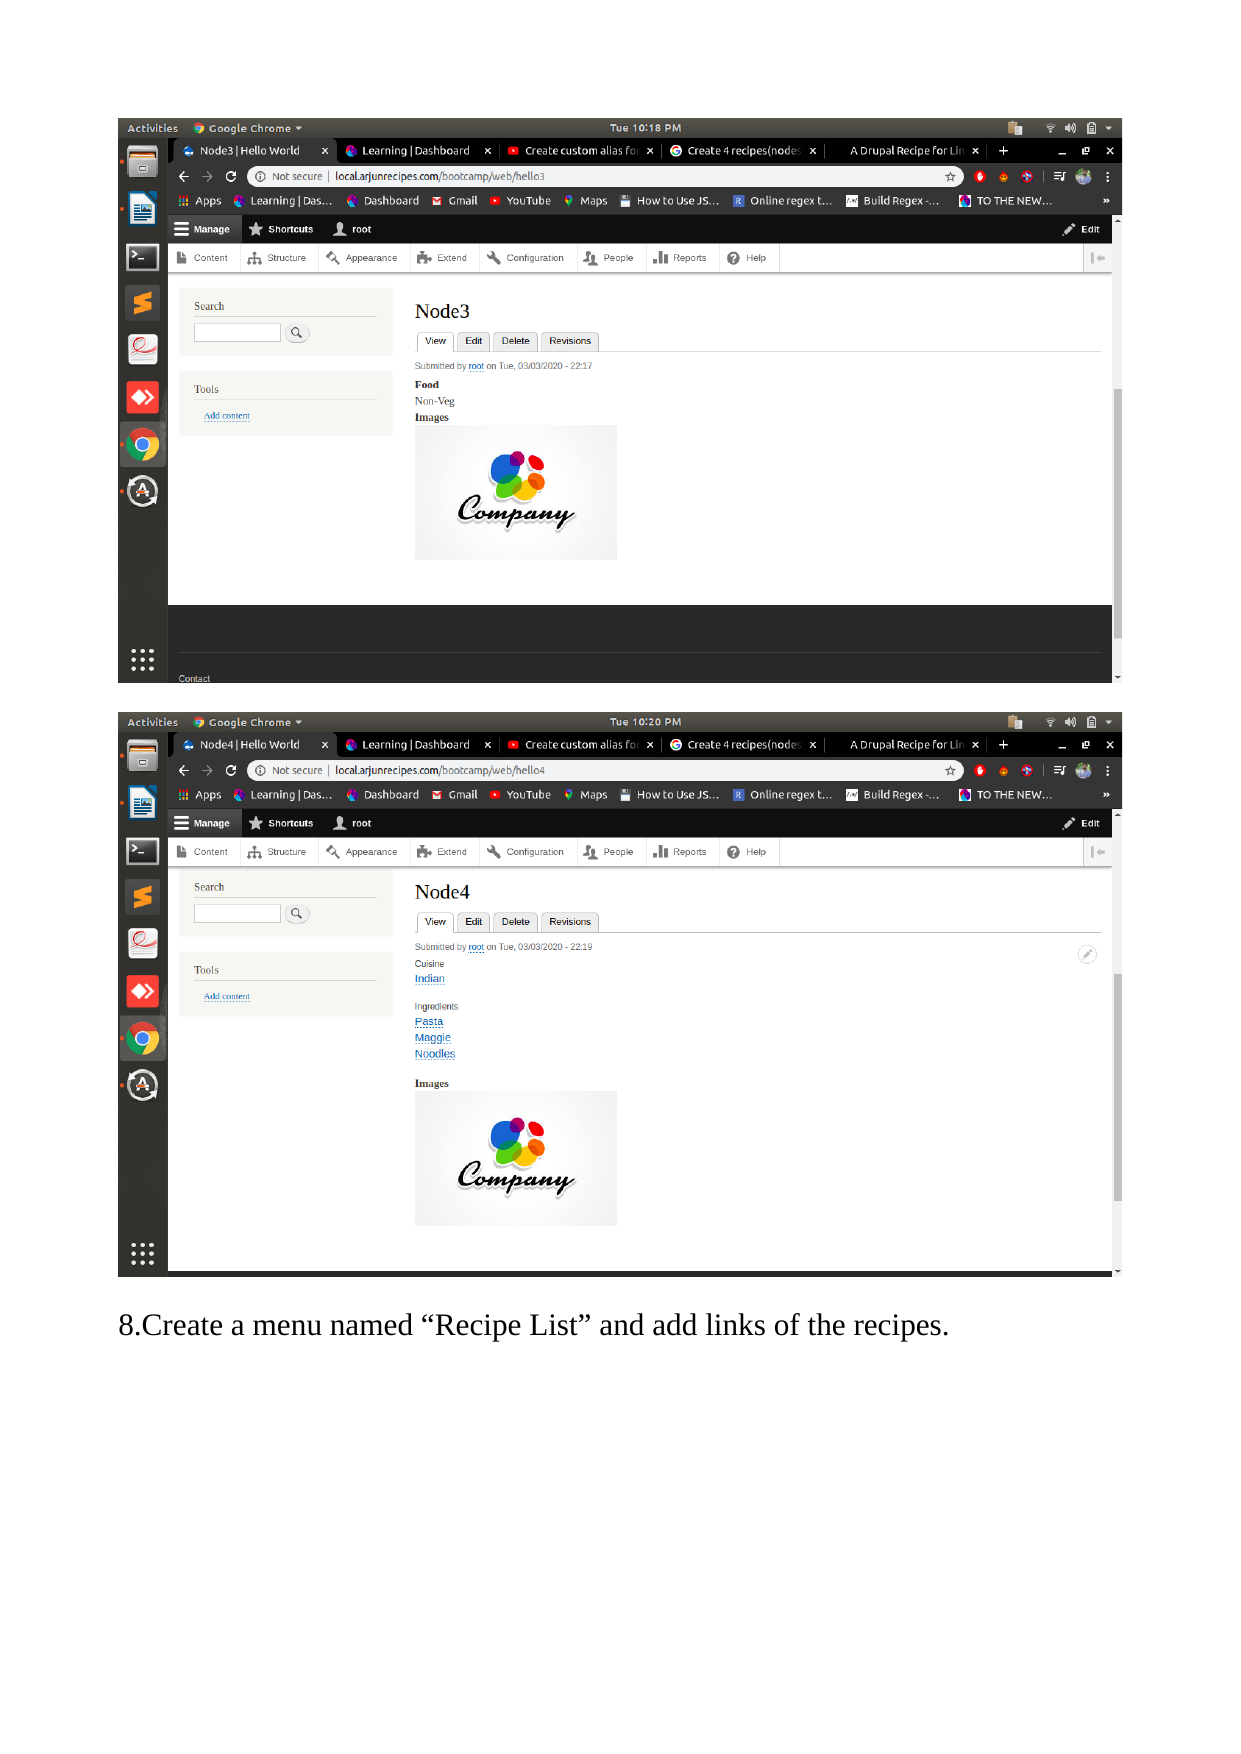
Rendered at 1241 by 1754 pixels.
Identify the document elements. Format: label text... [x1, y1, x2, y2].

text 8.Create a menu named “Recipe List” and add links of the recipes. [118, 1306, 1122, 1342]
picture [118, 118, 1123, 683]
picture [118, 712, 1123, 1277]
